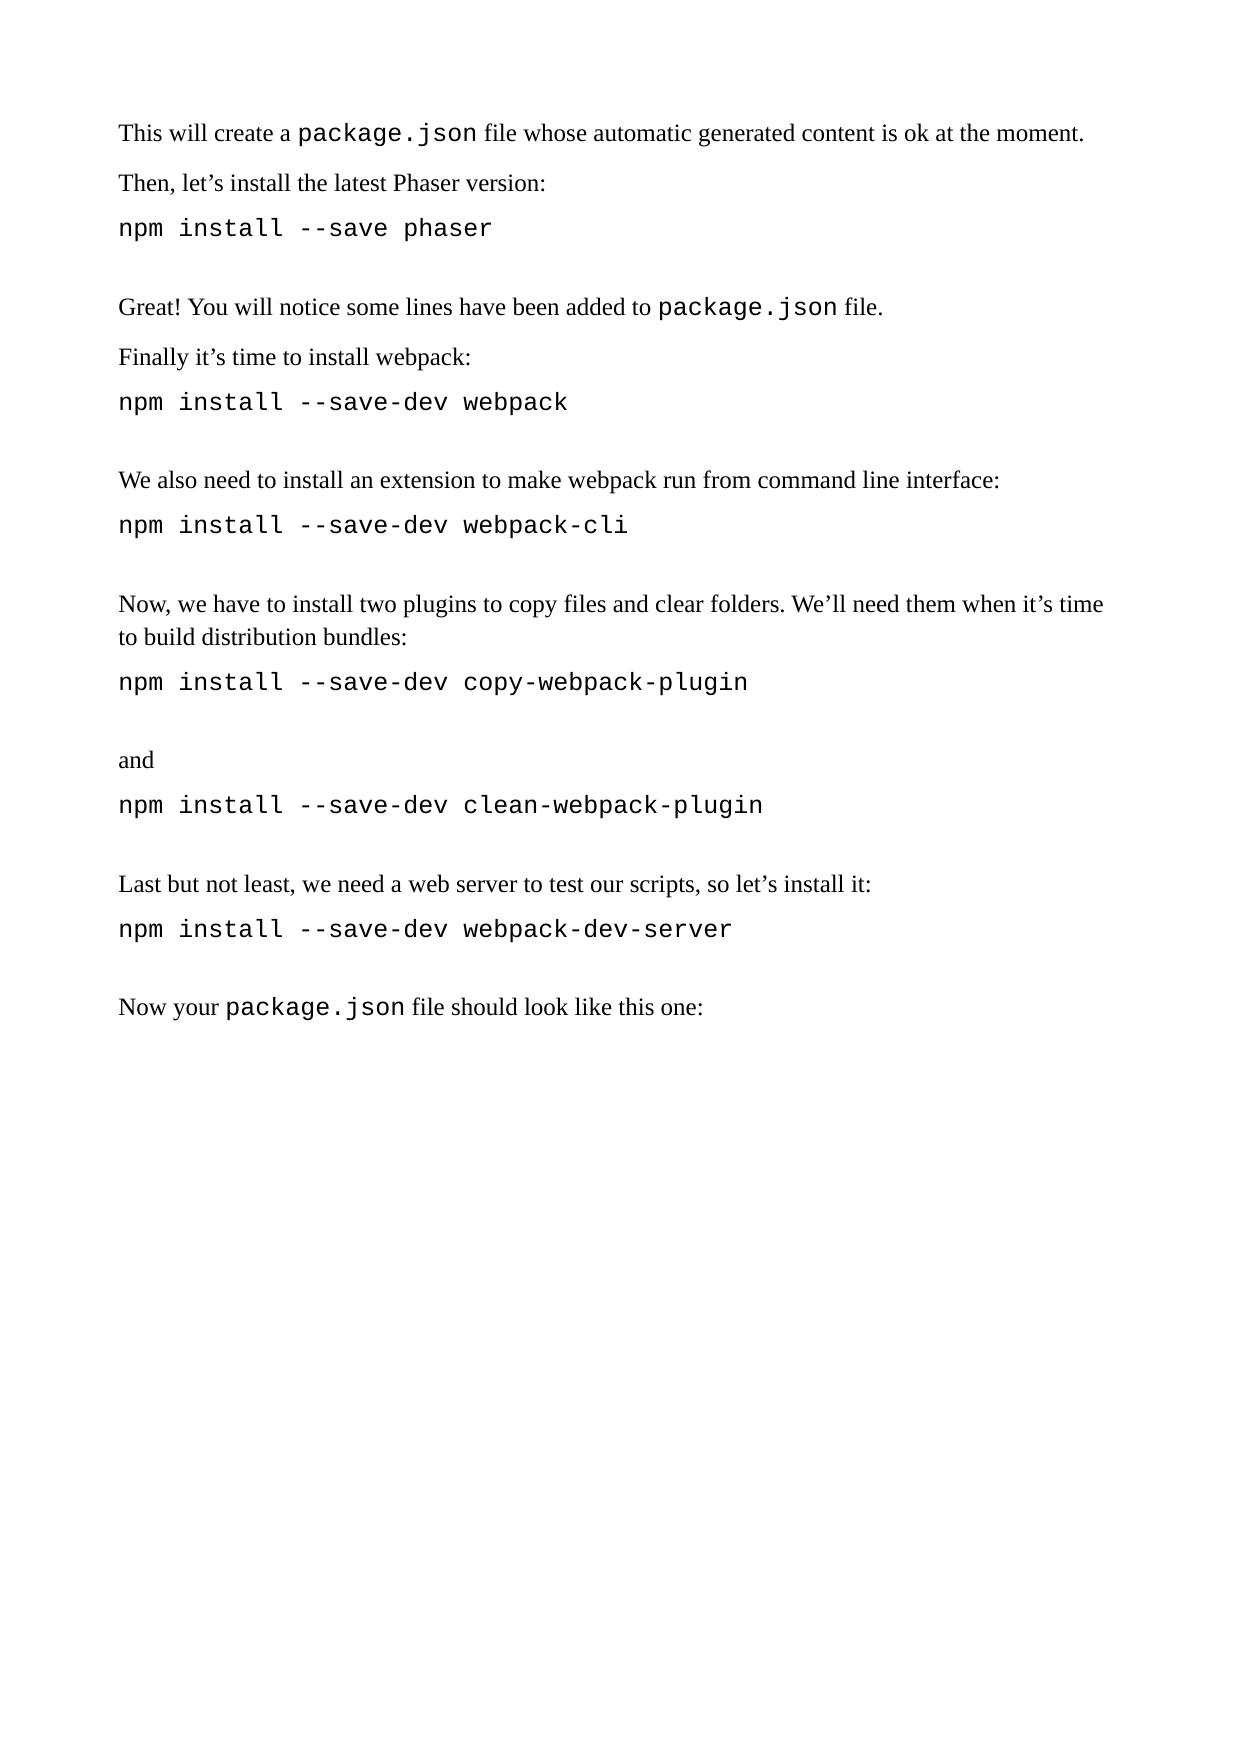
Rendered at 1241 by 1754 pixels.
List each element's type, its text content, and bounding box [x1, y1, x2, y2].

table_header npm install --save-dev webpack-cli [118, 513, 634, 541]
table_header npm install --save-dev webpack [118, 389, 590, 418]
text Now your package.json file should look like this one: [118, 992, 1122, 1023]
text This will create a package.json file whose automatic generated content is ok at the moment. [118, 118, 1122, 149]
text Last but not least, we need a web server to test our scripts, so let’s install it: [118, 869, 1122, 898]
text and [118, 745, 1122, 774]
text Finally it’s time to install webpack: [118, 342, 1122, 370]
table_header npm install --save-dev copy-webpack-plugin [118, 669, 754, 698]
table_header npm install --save phaser [118, 216, 499, 244]
text We also need to install an extension to make webpack run from command line interface: [118, 465, 1122, 494]
table_header npm install --save-dev clean-webpack-plugin [118, 793, 769, 821]
text Great! You will notice some lines have been added to package.json file. [118, 292, 1122, 322]
table_header npm install --save-dev webpack-dev-server [118, 916, 739, 945]
text Now, we have to install two plugins to copy files and clear folders. We’ll need them when it’s time to build distribution bundles: [118, 589, 1122, 651]
text Then, let’s install the latest Phaser version: [118, 168, 1122, 197]
